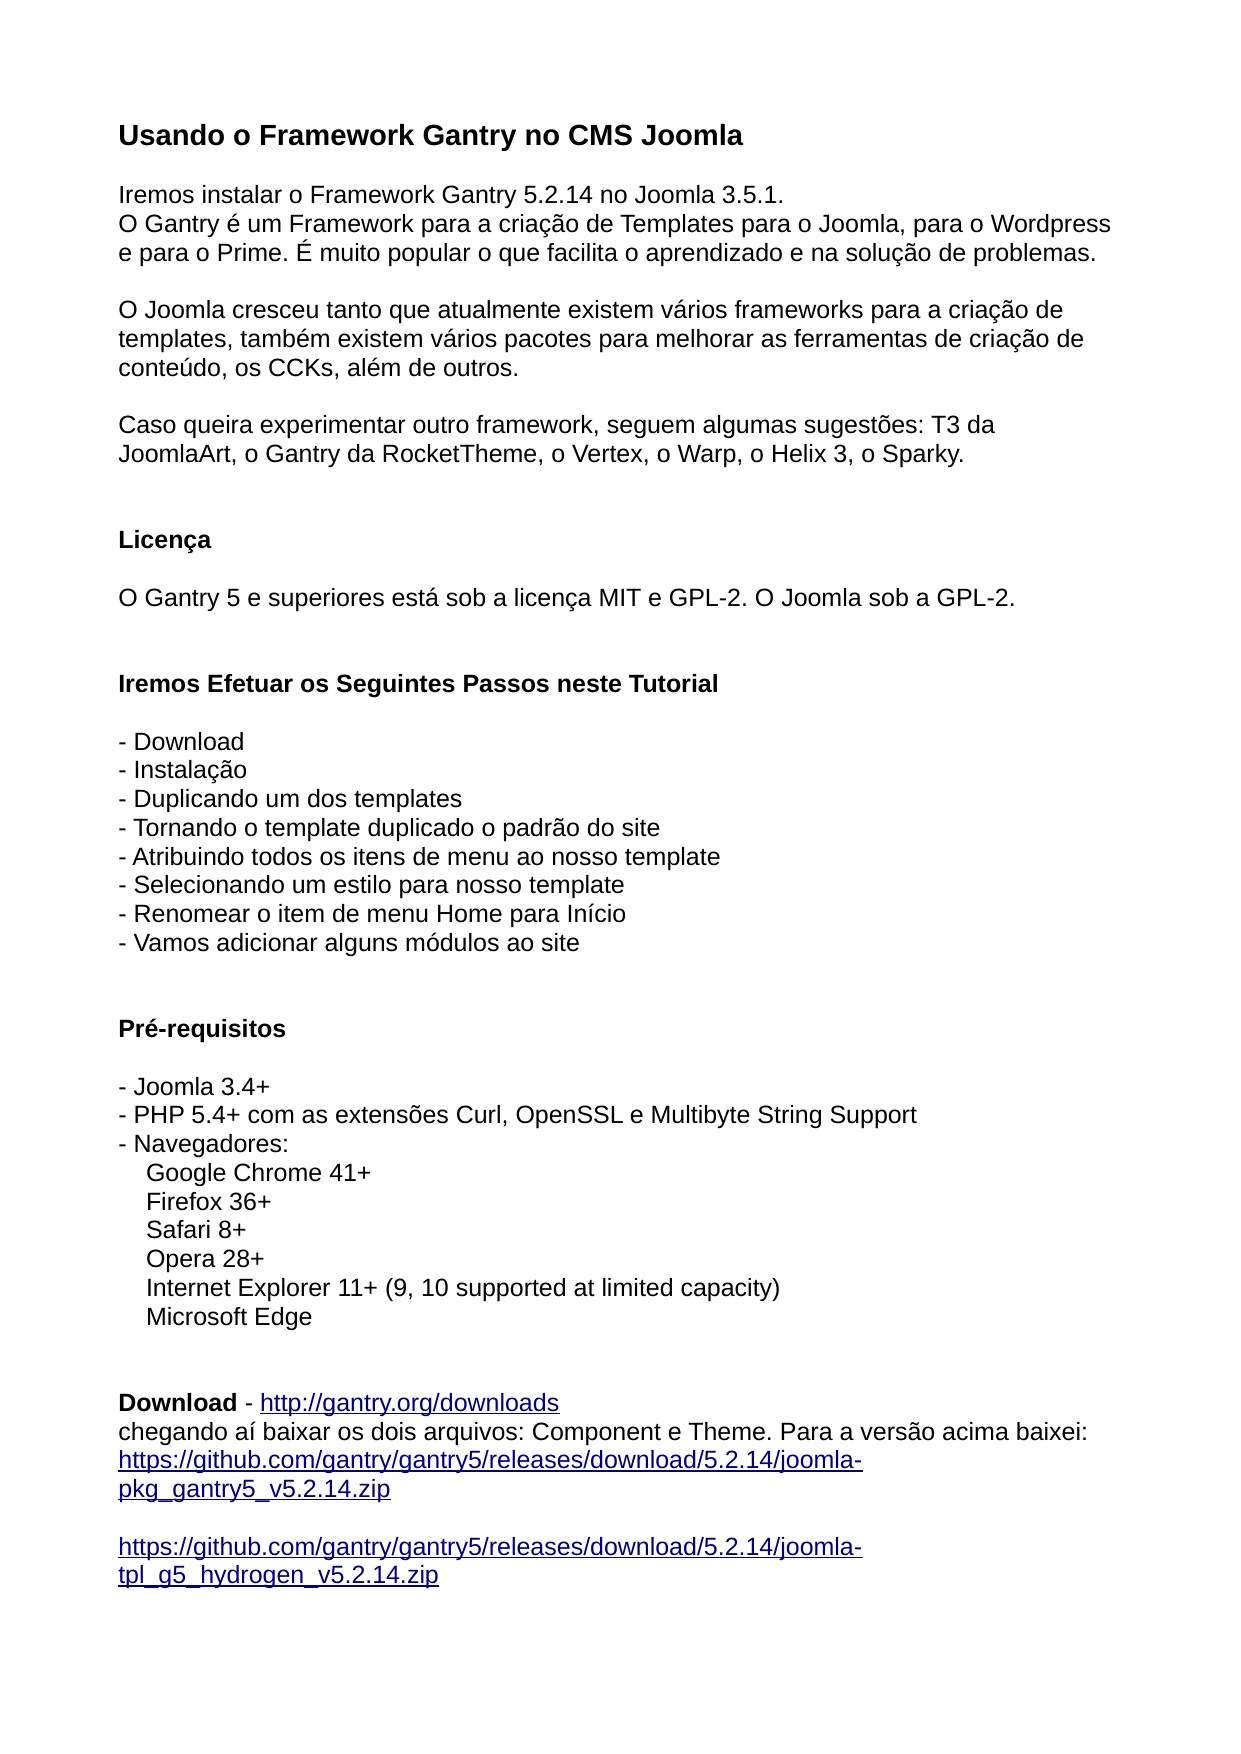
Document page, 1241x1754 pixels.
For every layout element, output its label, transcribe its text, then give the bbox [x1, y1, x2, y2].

text Google Chrome 41+ [118, 1158, 1122, 1187]
text - Joomla 3.4+ [118, 1072, 1122, 1100]
text https://github.com/gantry/gantry5/releases/download/5.2.14/joomla-pkg_gantry5_v5.2.14.zip [118, 1445, 1122, 1503]
text - Renomear o item de menu Home para Início [118, 899, 1122, 928]
text Iremos Efetuar os Seguintes Passos neste Tutorial [118, 669, 1122, 698]
text - Selecionando um estilo para nosso template [118, 870, 1122, 899]
text Pré-requisitos [118, 1014, 1122, 1043]
text chegando aí baixar os dois arquivos: Component e Theme. Para a versão acima baixei: [118, 1417, 1122, 1445]
text Caso queira experimentar outro framework, seguem algumas sugestões: T3 da JoomlaArt, o Gantry da RocketTheme, o Vertex, o Warp, o Helix 3, o Sparky. [118, 410, 1122, 468]
text Microsoft Edge [118, 1302, 1122, 1388]
text Licença [118, 525, 1122, 554]
text O Gantry 5 e superiores está sob a licença MIT e GPL-2. O Joomla sob a GPL-2. [118, 583, 1122, 612]
text Internet Explorer 11+ (9, 10 supported at limited capacity) [118, 1273, 1122, 1302]
text - Tornando o template duplicado o padrão do site [118, 813, 1122, 842]
text O Joomla cresceu tanto que atualmente existem vários frameworks para a criação de templates, também existem vários pacotes para melhorar as ferramentas de criação de conteúdo, os CCKs, além de outros. [118, 295, 1122, 382]
text - PHP 5.4+ com as extensões Curl, OpenSSL e Multibyte String Support - Navegadores: [118, 1100, 1122, 1158]
text - Duplicando um dos templates [118, 784, 1122, 813]
text Iremos instalar o Framework Gantry 5.2.14 no Joomla 3.5.1. [118, 180, 1122, 209]
text https://github.com/gantry/gantry5/releases/download/5.2.14/joomla-tpl_g5_hydrogen_v5.2.14.zip [118, 1532, 1122, 1589]
text Usando o Framework Gantry no CMS Joomla [118, 118, 1122, 152]
text - Vamos adicionar alguns módulos ao site [118, 928, 1122, 957]
text - Instalação [118, 755, 1122, 784]
text Download - http://gantry.org/downloads [118, 1388, 1122, 1417]
text Safari 8+ [118, 1215, 1122, 1244]
text Firefox 36+ [118, 1187, 1122, 1215]
text O Gantry é um Framework para a criação de Templates para o Joomla, para o Wordpress e para o Prime. É muito popular o que facilita o aprendizado e na solução de problemas. [118, 209, 1122, 267]
text - Atribuindo todos os itens de menu ao nosso template [118, 842, 1122, 870]
text - Download [118, 727, 1122, 755]
text Opera 28+ [118, 1244, 1122, 1273]
